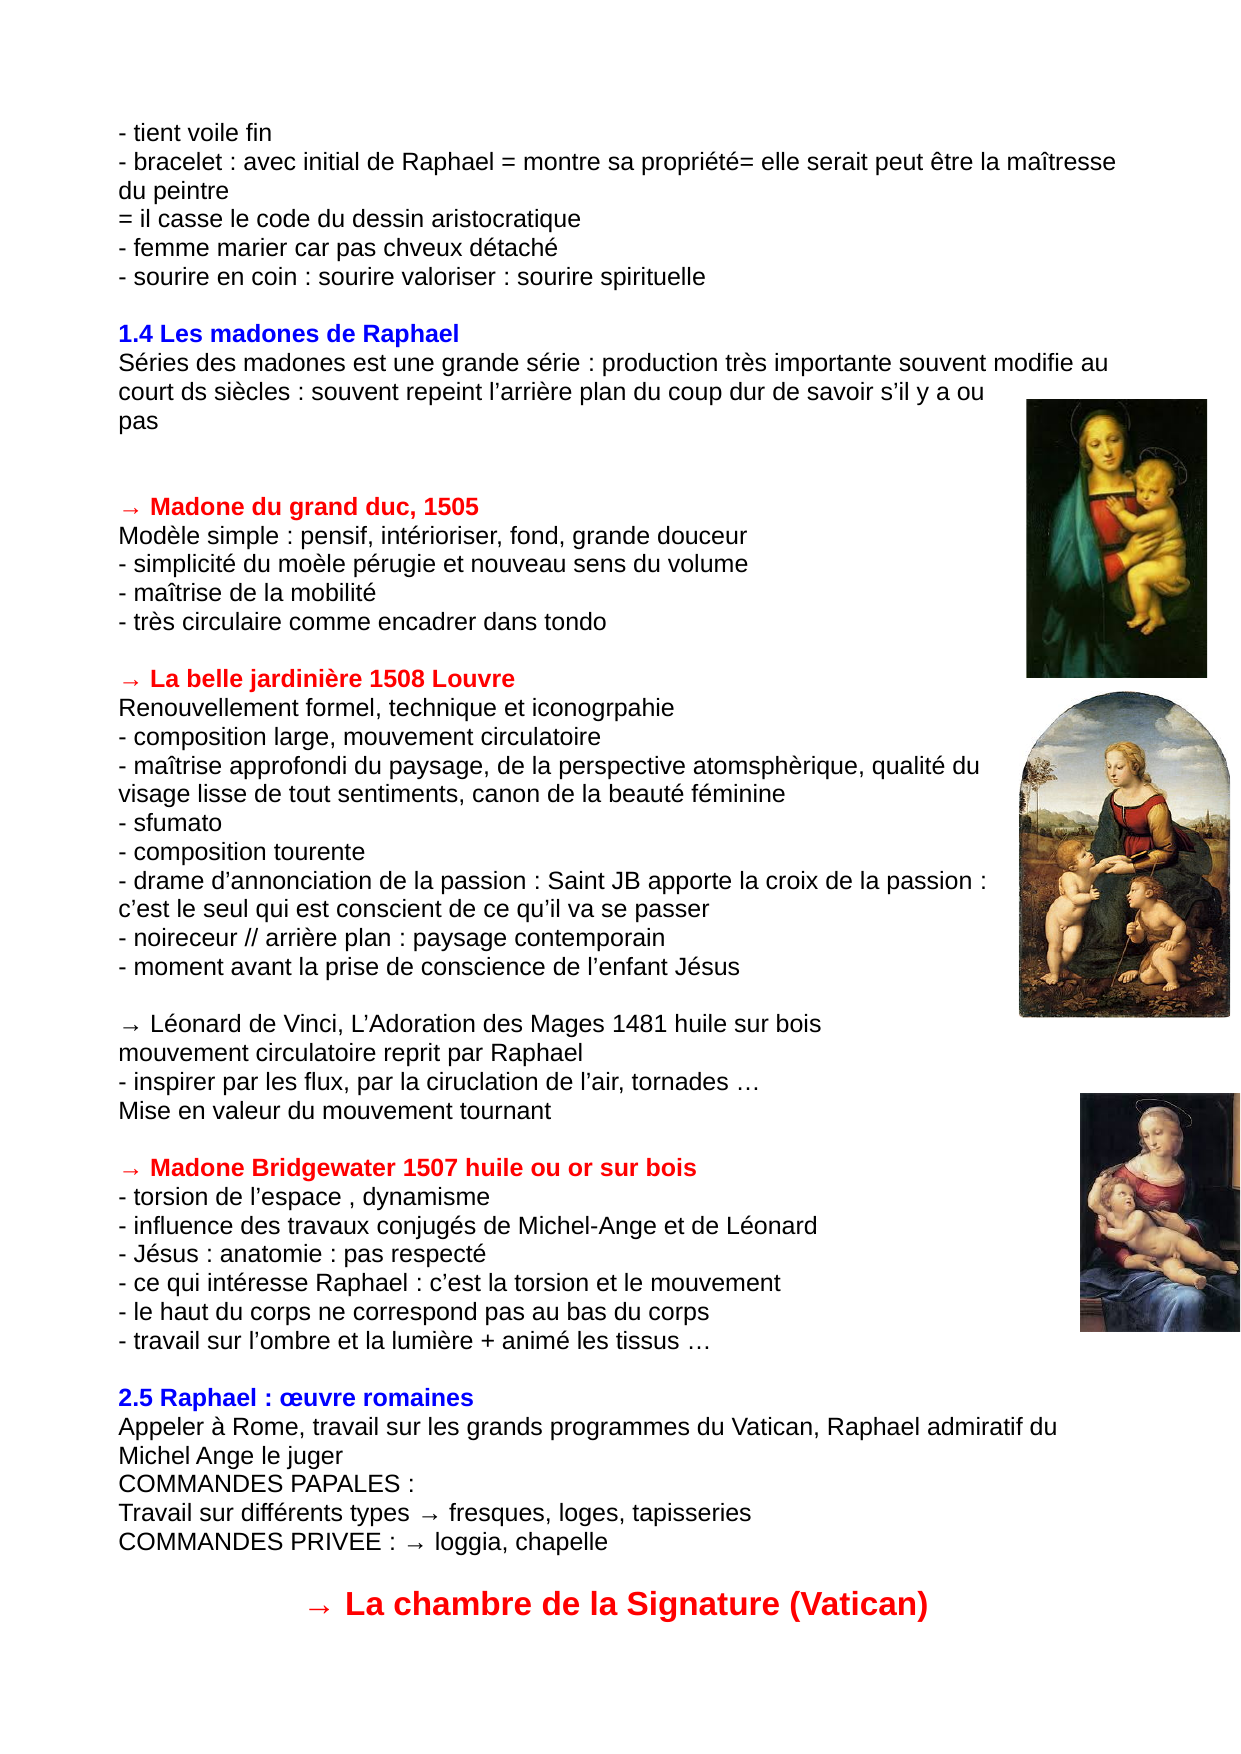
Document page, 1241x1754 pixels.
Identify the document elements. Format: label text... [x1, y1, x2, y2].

text - très circulaire comme encadrer dans tondo [118, 607, 1026, 636]
text - simplicité du moèle pérugie et nouveau sens du volume [118, 549, 1026, 578]
text - influence des travaux conjugés de Michel-Ange et de Léonard [118, 1211, 1080, 1239]
text - tient voile fin [118, 118, 1122, 147]
text - sourire en coin : sourire valoriser : sourire spirituelle [118, 262, 1122, 291]
text COMMANDES PAPALES : [118, 1469, 1122, 1498]
text - femme marier car pas chveux détaché [118, 233, 1122, 262]
text - composition large, mouvement circulatoire [118, 722, 1018, 751]
text - composition tourente [118, 837, 1018, 866]
text = il casse le code du dessin aristocratique [118, 204, 1122, 233]
text - inspirer par les flux, par la ciruclation de l’air, tornades … [118, 1067, 1122, 1096]
text - torsion de l’espace , dynamisme [118, 1182, 1080, 1211]
text → La chambre de la Signature (Vatican) [118, 1584, 1122, 1623]
text - ce qui intéresse Raphael : c’est la torsion et le mouvement [118, 1268, 1080, 1297]
text Séries des madones est une grande série : production très importante souvent modifie au court ds siècles : souvent repeint l’arrière plan du coup dur de savoir s’il y a ou pas [118, 348, 1122, 434]
text - noireceur // arrière plan : paysage contemporain [118, 923, 1018, 952]
text → Madone du grand duc, 1505 [118, 492, 1026, 521]
text - Jésus : anatomie : pas respecté [118, 1239, 1080, 1268]
text 2.5 Raphael : œuvre romaines [118, 1383, 1122, 1412]
text Mise en valeur du mouvement tournant [118, 1096, 1080, 1124]
text - drame d’annonciation de la passion : Saint JB apporte la croix de la passion : c’est le seul qui est conscient de ce qu’il va se passer [118, 866, 1018, 923]
text Appeler à Rome, travail sur les grands programmes du Vatican, Raphael admiratif du Michel Ange le juger [118, 1412, 1122, 1469]
picture [1080, 1093, 1241, 1332]
picture [1018, 691, 1230, 1018]
text - moment avant la prise de conscience de l’enfant Jésus [118, 952, 1018, 981]
text - maîtrise approfondi du paysage, de la perspective atomsphèrique, qualité du visage lisse de tout sentiments, canon de la beauté féminine [118, 751, 1018, 808]
text - sfumato [118, 808, 1018, 837]
text mouvement circulatoire reprit par Raphael [118, 1038, 1122, 1067]
text Renouvellement formel, technique et iconogrpahie [118, 693, 1018, 722]
text - maîtrise de la mobilité [118, 578, 1026, 607]
text Travail sur différents types → fresques, loges, tapisseries [118, 1498, 1122, 1527]
text → Madone Bridgewater 1507 huile ou or sur bois [118, 1153, 1080, 1182]
text 1.4 Les madones de Raphael [118, 319, 1122, 348]
text COMMANDES PRIVEE : → loggia, chapelle [118, 1527, 1122, 1556]
text → La belle jardinière 1508 Louvre [118, 664, 1122, 693]
text - bracelet : avec initial de Raphael = montre sa propriété= elle serait peut être la maîtresse du peintre [118, 147, 1122, 204]
picture [1026, 399, 1208, 678]
text Modèle simple : pensif, intérioriser, fond, grande douceur [118, 521, 1026, 549]
text - travail sur l’ombre et la lumière + animé les tissus … [118, 1326, 1122, 1354]
text → Léonard de Vinci, L’Adoration des Mages 1481 huile sur bois [118, 1009, 1122, 1038]
text - le haut du corps ne correspond pas au bas du corps [118, 1297, 1080, 1326]
